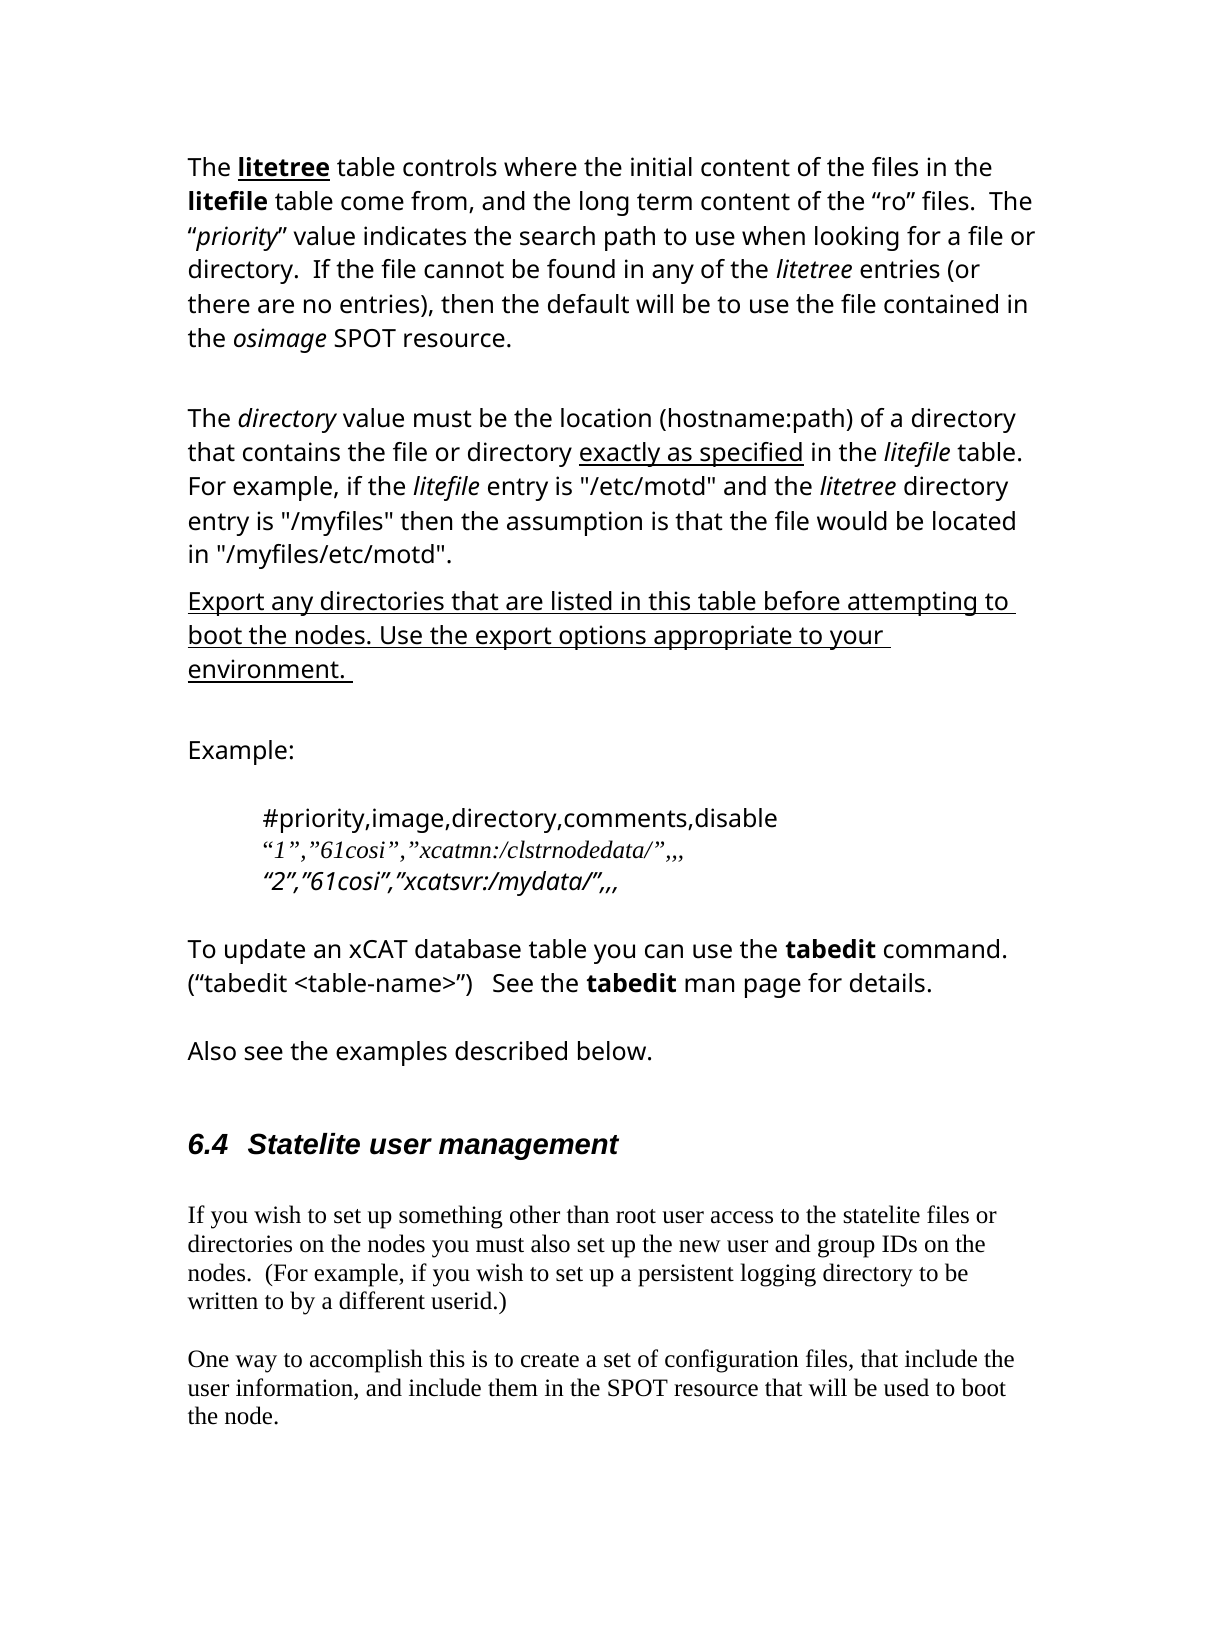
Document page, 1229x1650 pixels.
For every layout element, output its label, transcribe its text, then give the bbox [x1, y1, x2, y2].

text The directory value must be the location (hostname:path) of a directory that contains the file or directory exactly as specified in the litefile table. For example, if the litefile entry is "/etc/motd" and the litetree directory entry is "/myfiles" then the assumption is that the file would be located in "/myfiles/etc/motd". [187, 401, 1041, 571]
subtitle Statelite user management [187, 1127, 1041, 1160]
text Also see the examples described below. [187, 1034, 1041, 1068]
text Example: [187, 732, 1041, 767]
text “2”,”61cosi”,”xcatsvr:/mydata/”,,, [187, 863, 1041, 897]
text The litetree table controls where the initial content of the files in the litefile table come from, and the long term content of the “ro” files. The “priority” value indicates the search path to use when looking for a file or directory. If the file cannot be found in any of the litetree entries (or there are no entries), then the default will be to use the file contained in the osimage SPOT resource. [187, 150, 1041, 354]
text One way to accomplish this is to create a set of configuration files, that include the user information, and include them in the SPOT resource that will be used to boot the node. [187, 1344, 1041, 1430]
text Export any directories that are listed in this table before attempting to boot the nodes. Use the export options appropriate to your environment. [187, 584, 1041, 686]
text If you wish to set up something other than root user access to the statelite files or directories on the nodes you must also set up the new user and group IDs on the nodes. (For example, if you wish to set up a persistent logging directory to be written to by a different userid.) [187, 1200, 1041, 1315]
text #priority,image,directory,comments,disable [187, 801, 1041, 835]
text To update an xCAT database table you can use the tabedit command. (“tabedit <table-name>”) See the tabedit man page for details. [187, 932, 1041, 1000]
text “1”,”61cosi”,”xcatmn:/clstrnodedata/”,,, [187, 835, 1041, 863]
